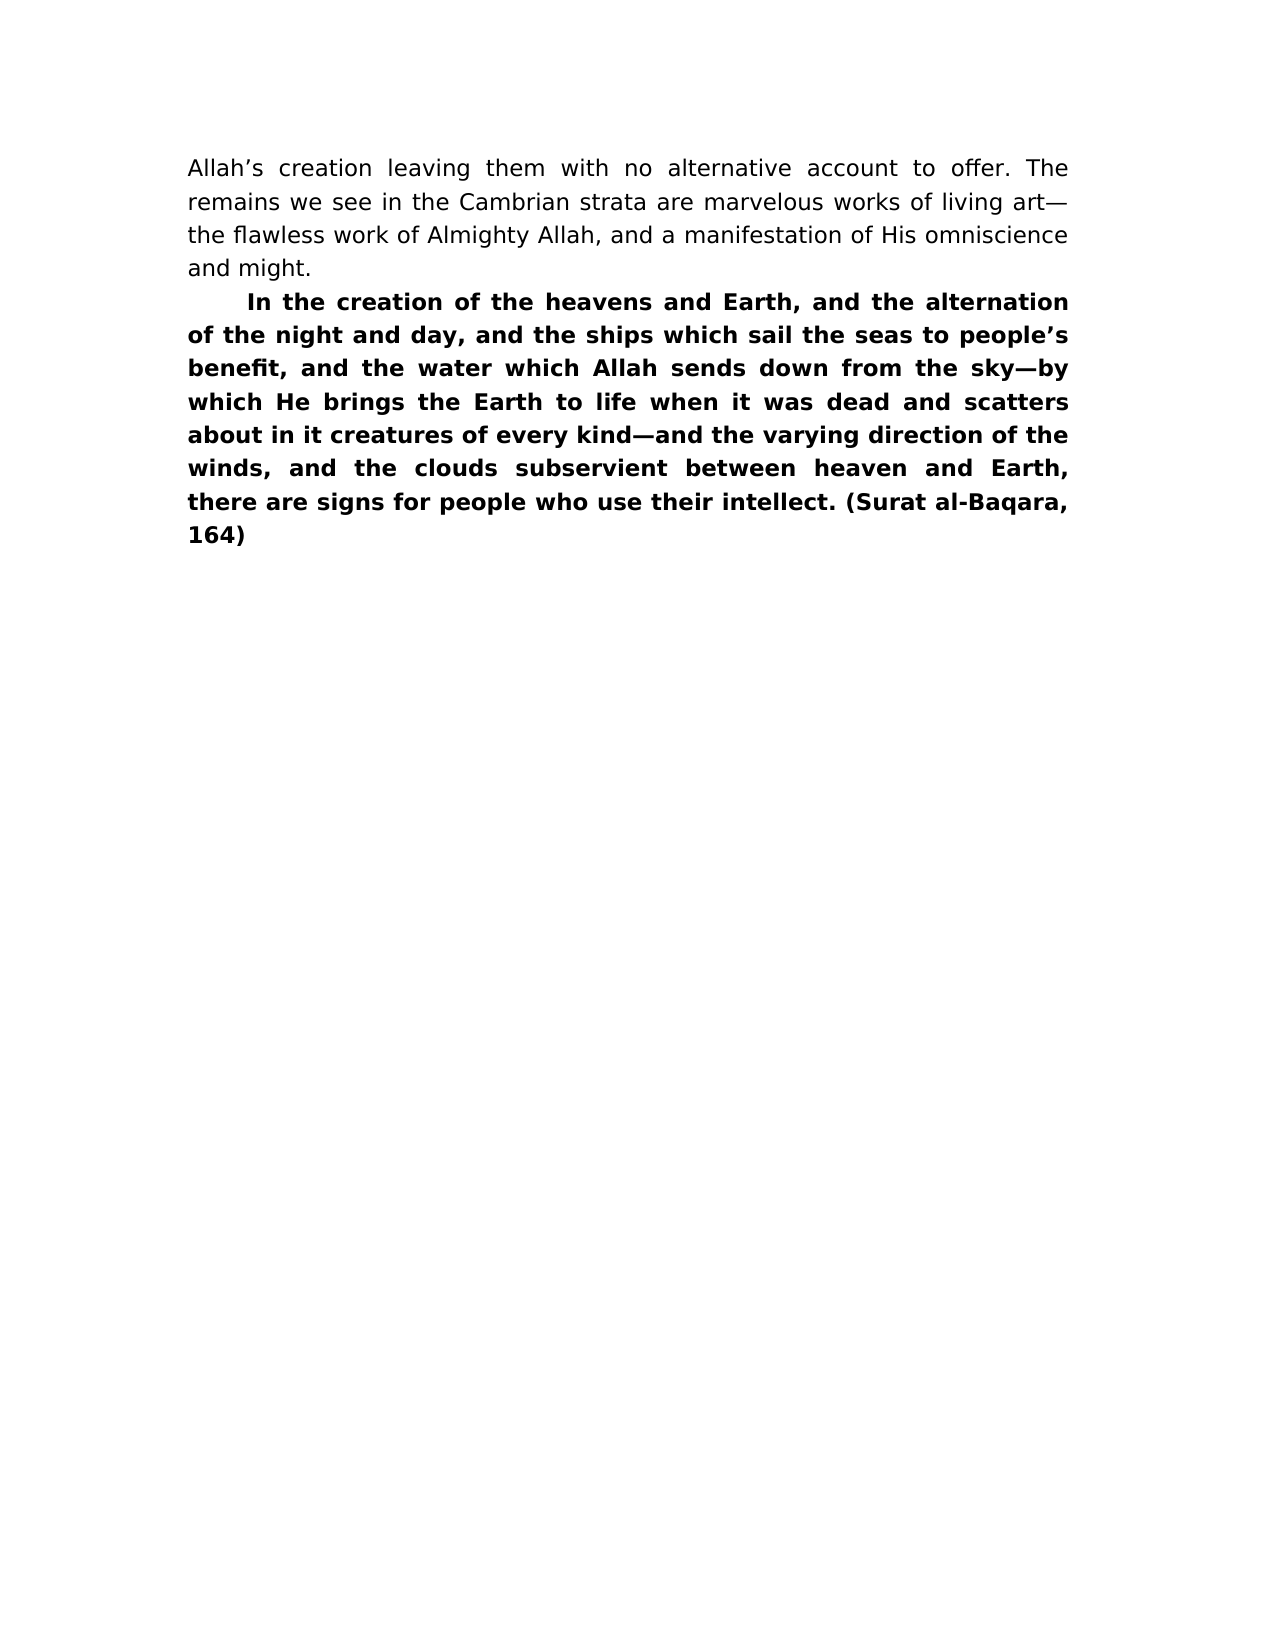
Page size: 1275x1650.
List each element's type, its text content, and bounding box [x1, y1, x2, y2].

text In the creation of the heavens and Earth, and the alternation of the night and day, and the ships which sail the seas to people’s benefit, and the water which Allah sends down from the sky—by which He brings the Earth to life when it was dead and scatters about in it creatures of every kind—and the varying direction of the winds, and the clouds subservient between heaven and Earth, there are signs for people who use their intellect. (Surat al-Baqara, 164) [187, 283, 1070, 550]
text Allah’s creation leaving them with no alternative account to offer. The remains we see in the Cambrian strata are marvelous works of living art—the flawless work of Almighty Allah, and a manifestation of His omniscience and might. [187, 150, 1070, 283]
